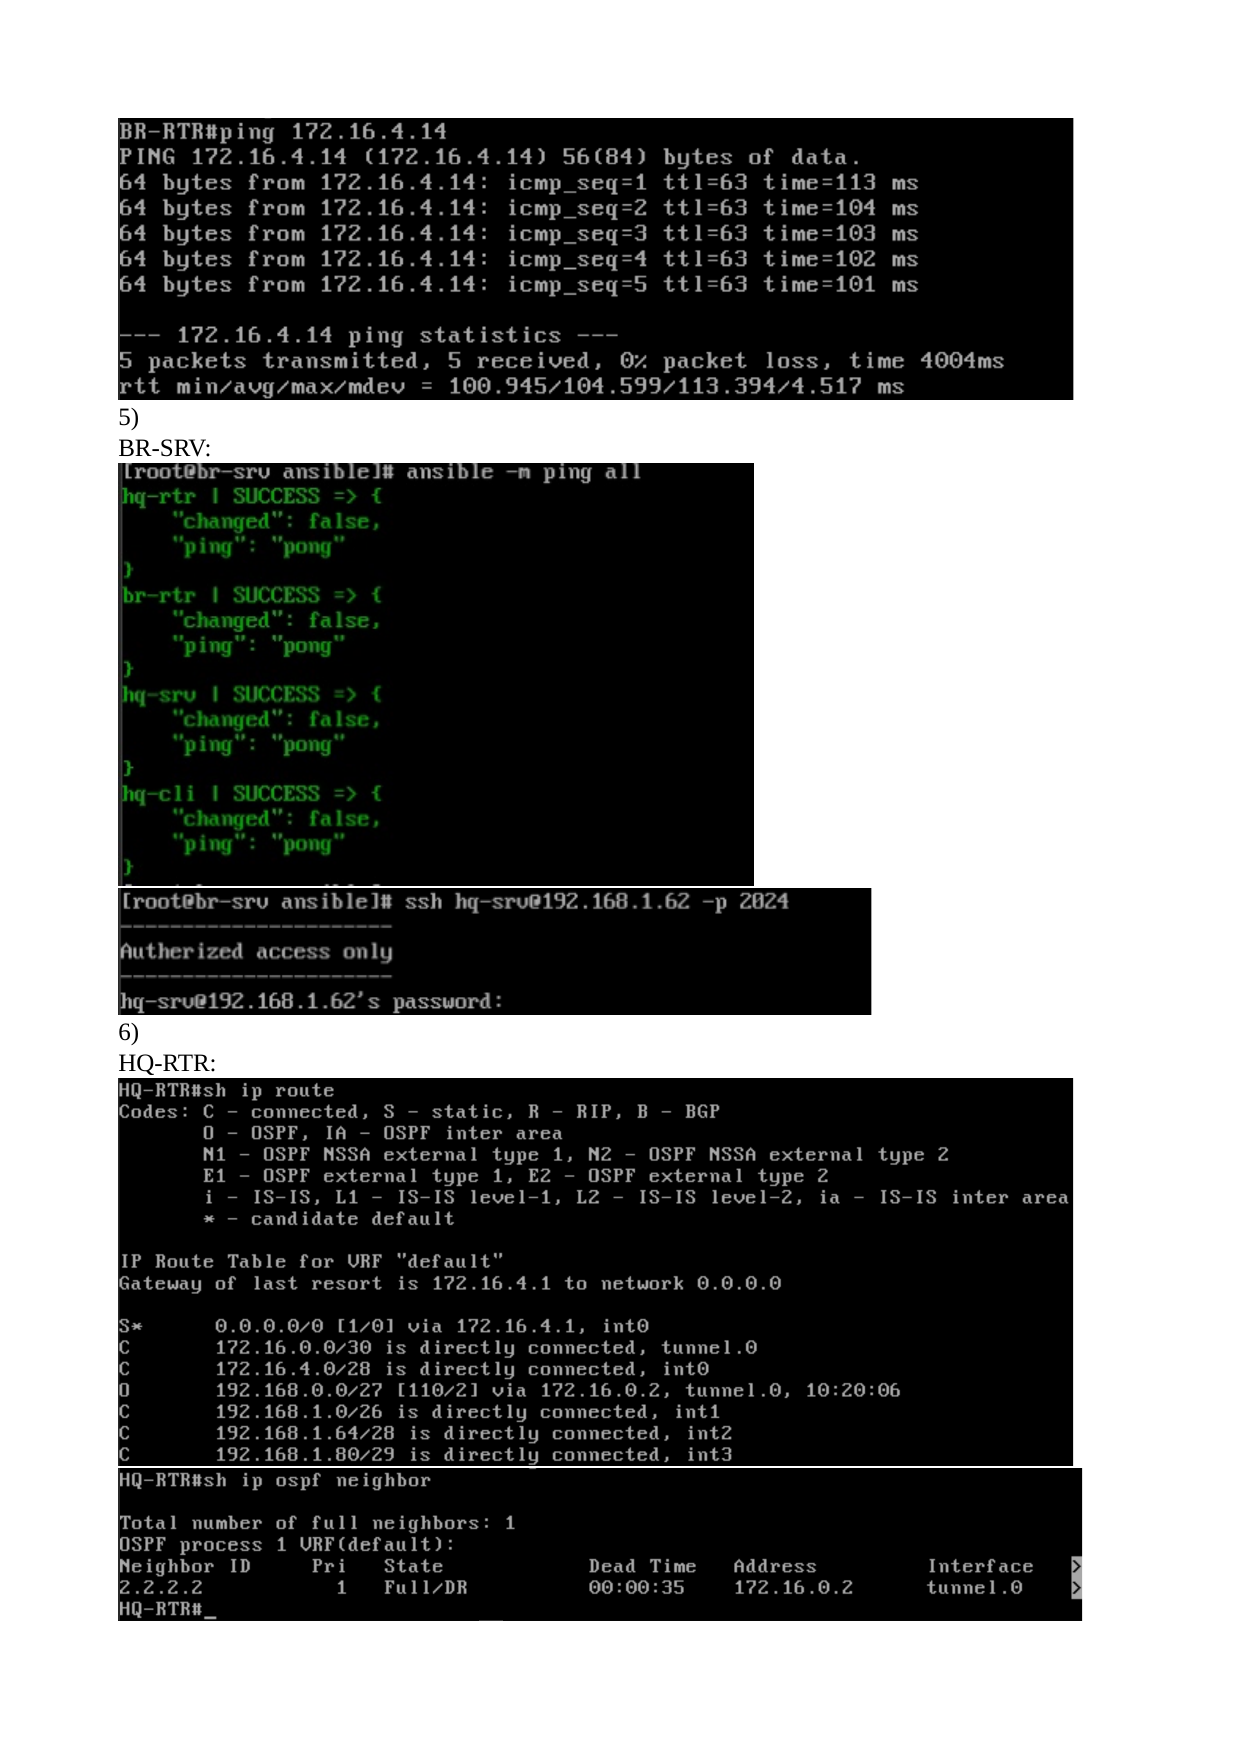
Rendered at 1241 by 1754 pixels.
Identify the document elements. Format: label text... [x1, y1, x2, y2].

text BR-SRV: [118, 433, 1122, 462]
text 5) [118, 402, 1122, 431]
text 6) [118, 1017, 1122, 1046]
picture [118, 1468, 1083, 1621]
picture [118, 463, 754, 886]
picture [118, 118, 1074, 400]
picture [118, 1078, 1074, 1466]
text HQ-RTR: [118, 1048, 1122, 1077]
picture [118, 888, 872, 1015]
